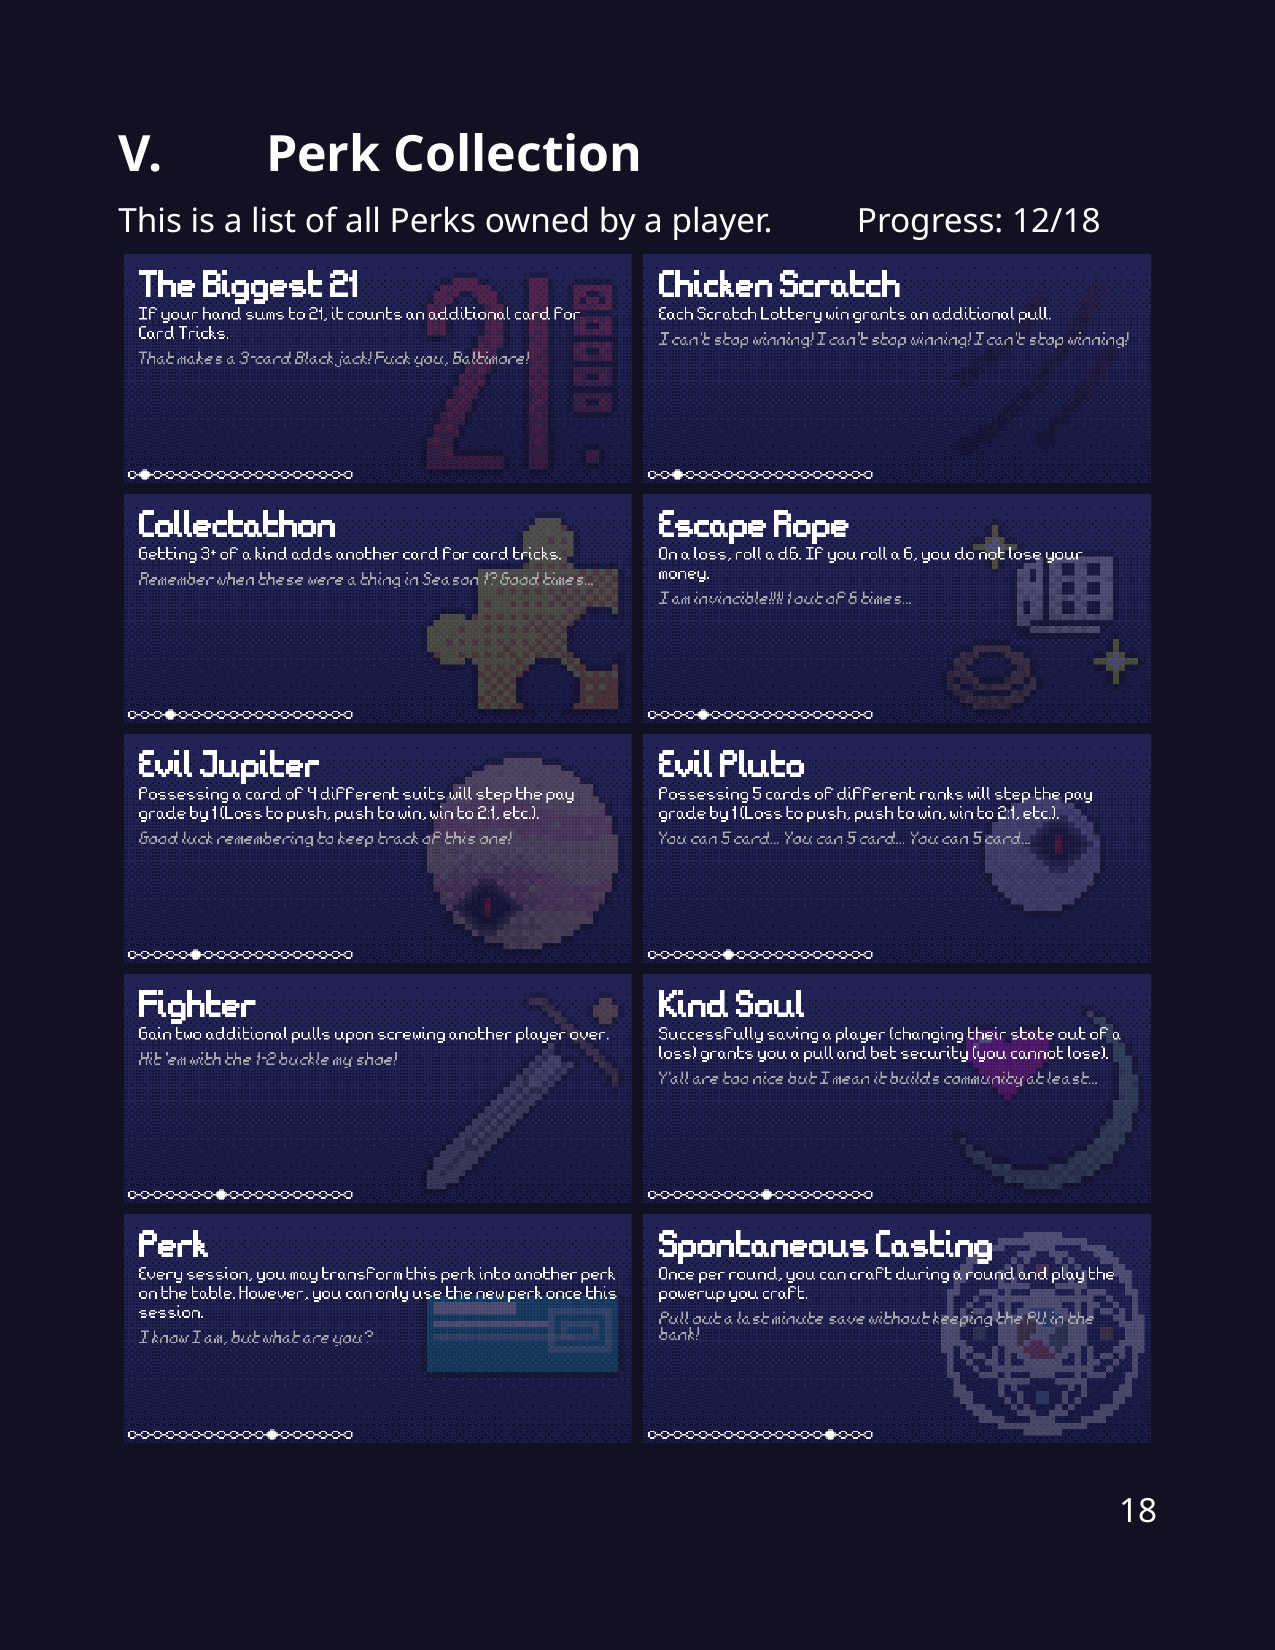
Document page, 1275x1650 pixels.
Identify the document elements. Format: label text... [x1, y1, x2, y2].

table_cell [638, 729, 1157, 969]
picture [123, 494, 632, 723]
picture [643, 974, 1152, 1203]
text This is a list of all Perks owned by a player. Progress: 12/18 [118, 196, 1157, 242]
text V. Perk Collection [118, 118, 1157, 186]
table_cell [638, 969, 1157, 1209]
picture [123, 1214, 632, 1443]
table_cell [118, 489, 637, 729]
table_cell [118, 729, 637, 969]
picture [123, 734, 632, 963]
picture [643, 494, 1152, 723]
table_cell [638, 1209, 1157, 1449]
table_cell [118, 969, 637, 1209]
table_cell [638, 489, 1157, 729]
picture [123, 254, 632, 483]
picture [643, 1214, 1152, 1443]
table_header [638, 249, 1157, 489]
table_header [118, 249, 637, 489]
picture [643, 734, 1152, 963]
table_cell [118, 1209, 637, 1449]
picture [123, 974, 632, 1203]
picture [643, 254, 1152, 483]
